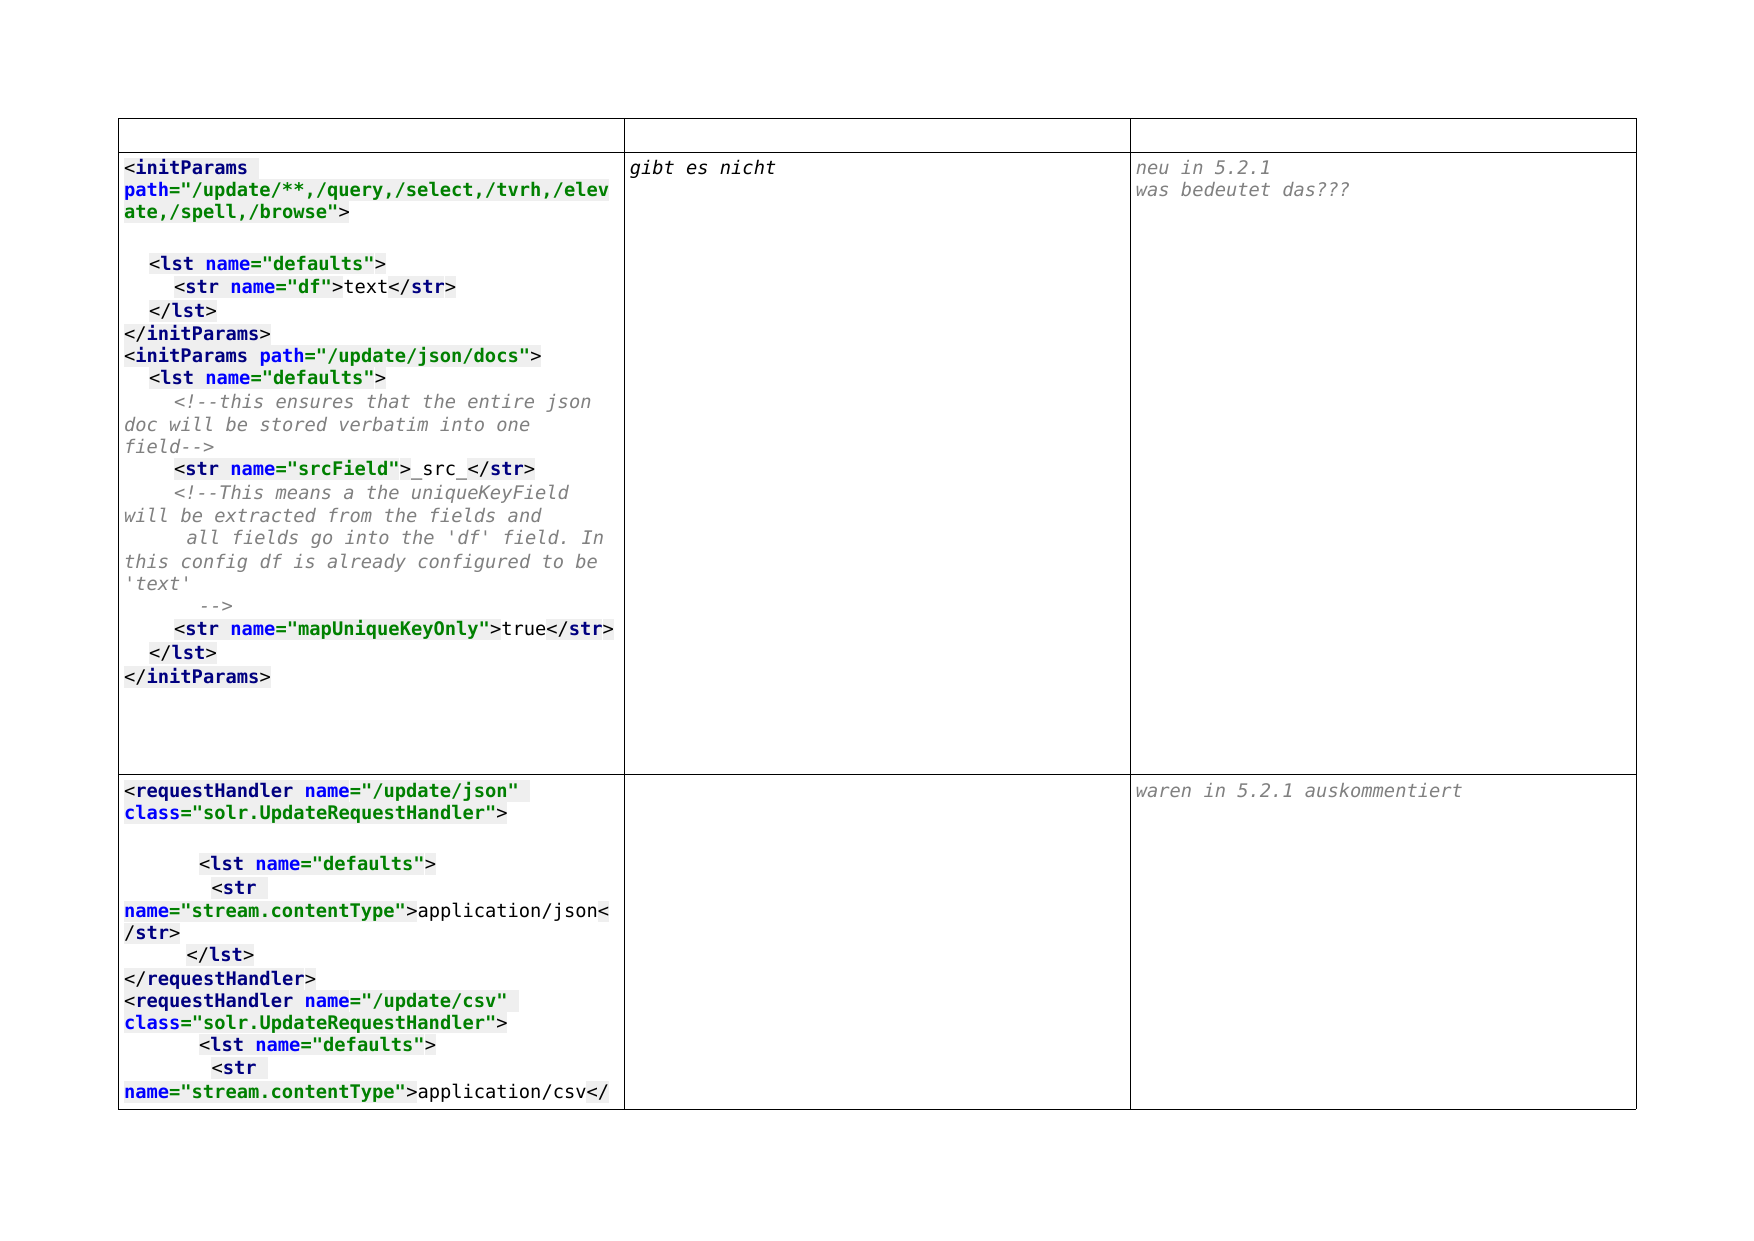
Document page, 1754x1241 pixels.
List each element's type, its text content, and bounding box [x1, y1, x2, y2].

table_cell gibt es nicht [625, 153, 1130, 774]
table_cell <initParams path="/update/**,/query,/select,/tvrh,/elevate,/spell,/browse"> <lst name="defaults"> <str name="df">text</str> </lst> </initParams> <initParams path="/update/json/docs"> <lst name="defaults"> <!--this ensures that the entire json doc will be stored verbatim into one field--> <str name="srcField">_src_</str> <!--This means a the uniqueKeyField will be extracted from the fields and all fields go into the 'df' field. In this config df is already configured to be 'text' --> <str name="mapUniqueKeyOnly">true</str> </lst> </initParams> [119, 153, 624, 774]
table_cell <requestHandler name="/update/json" class="solr.UpdateRequestHandler"> <lst name="defaults"> <str name="stream.contentType">application/json</str> </lst> </requestHandler> <requestHandler name="/update/csv" class="solr.UpdateRequestHandler"> <lst name="defaults"> <str name="stream.contentType">application/csv</ [119, 775, 624, 1108]
table_cell [625, 119, 1130, 152]
table_cell [625, 775, 1130, 1108]
table_cell [119, 119, 624, 152]
table_cell waren in 5.2.1 auskommentiert [1131, 775, 1636, 1108]
table_cell [1131, 119, 1636, 152]
table_cell neu in 5.2.1 was bedeutet das??? [1131, 153, 1636, 774]
